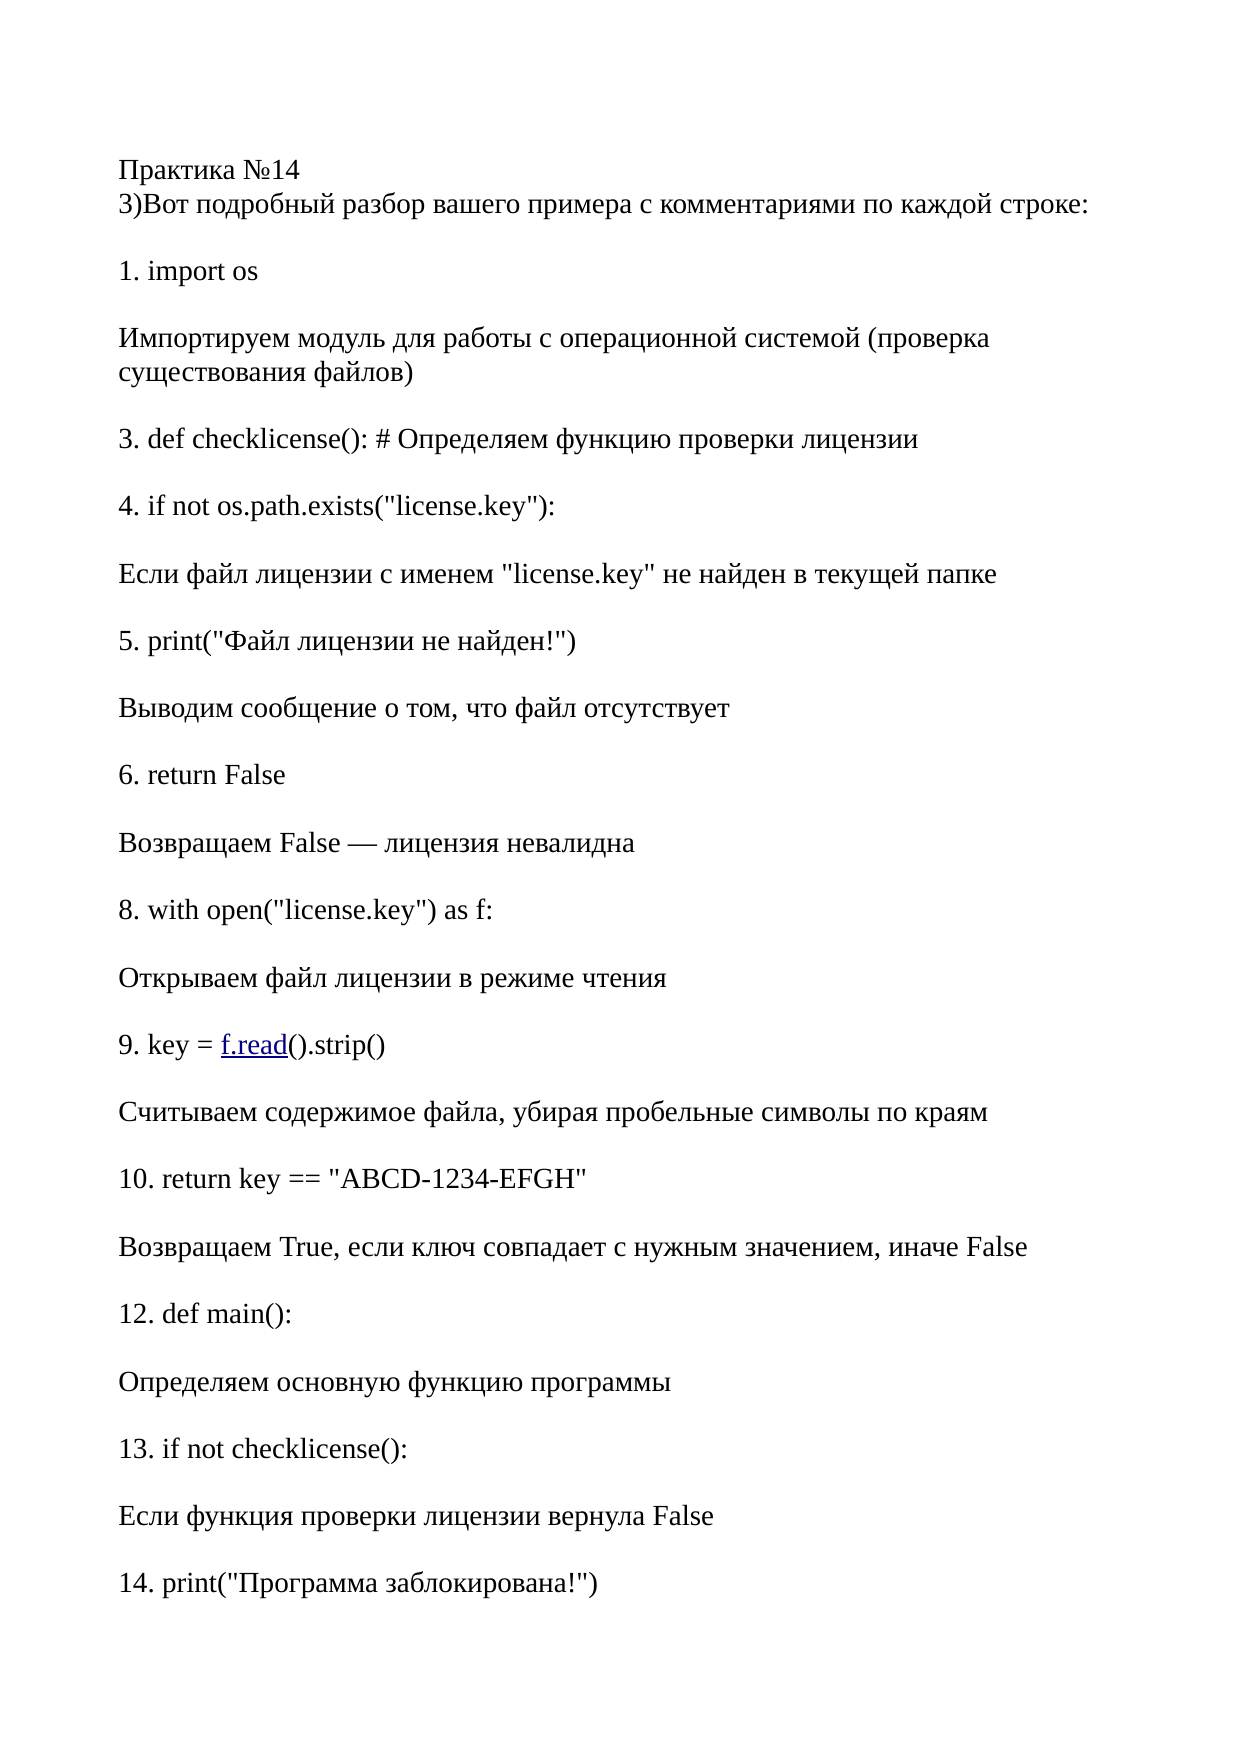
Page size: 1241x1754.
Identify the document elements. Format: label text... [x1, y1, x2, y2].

text Определяем основную функцию программы 13. if not checklicense(): [118, 1364, 1122, 1464]
text Практика №14 [118, 152, 1122, 186]
text Импортируем модуль для работы с операционной системой (проверка существования файлов) 3. def checklicense(): # Определяем функцию проверки лицензии 4. if not os.path.exists("license.key"): [118, 320, 1122, 522]
text Если файл лицензии с именем "license.key" не найден в текущей папке 5. print("Файл лицензии не найден!") [118, 556, 1122, 656]
text Возвращаем False — лицензия невалидна 8. with open("license.key") as f: [118, 825, 1122, 926]
text 3)Вот подробный разбор вашего примера с комментариями по каждой строке: 1. import os [118, 186, 1122, 286]
text Считываем содержимое файла, убирая пробельные символы по краям 10. return key == "ABCD-1234-EFGH" [118, 1094, 1122, 1195]
text Выводим сообщение о том, что файл отсутствует 6. return False [118, 690, 1122, 791]
text Если функция проверки лицензии вернула False 14. print("Программа заблокирована!") [118, 1498, 1122, 1599]
text Открываем файл лицензии в режиме чтения 9. key = f.read().strip() [118, 960, 1122, 1060]
text Возвращаем True, если ключ совпадает с нужным значением, иначе False 12. def main(): [118, 1229, 1122, 1330]
